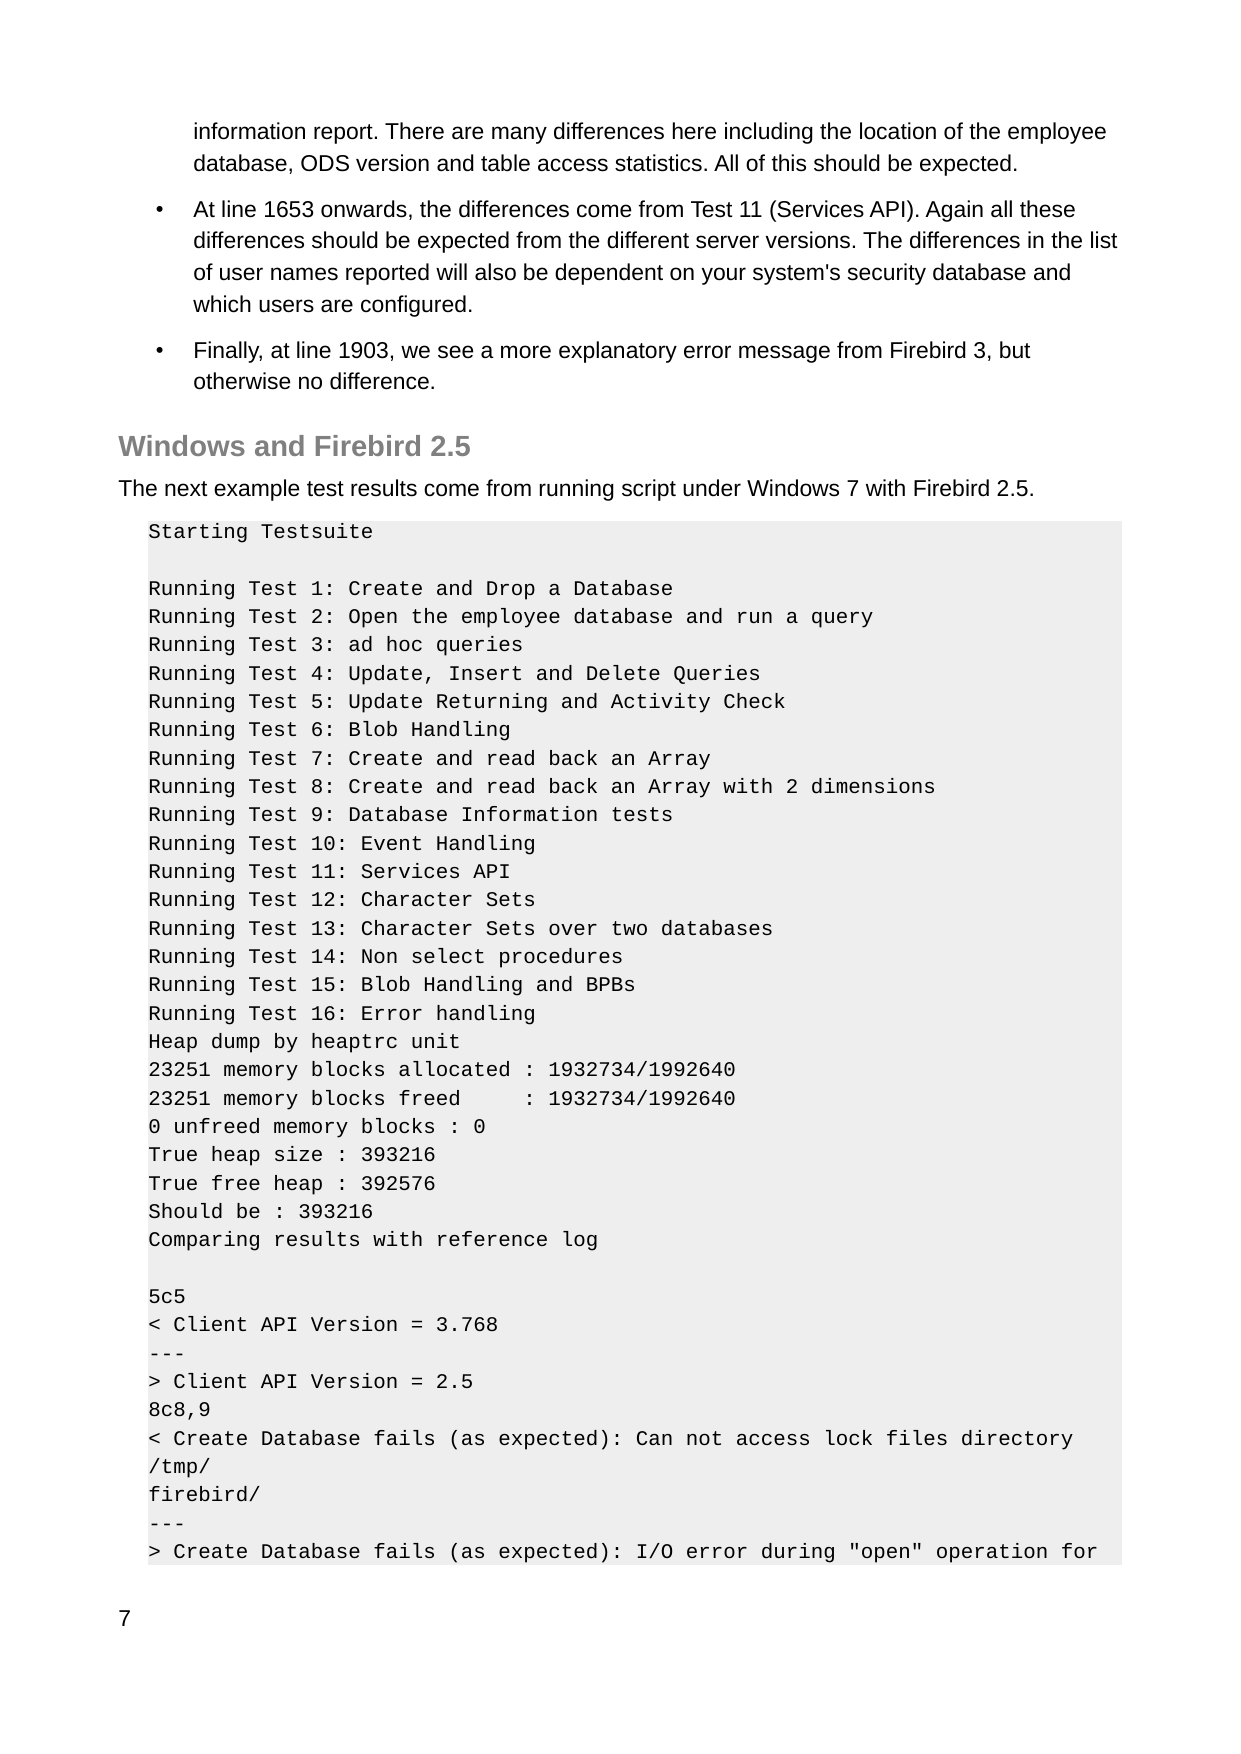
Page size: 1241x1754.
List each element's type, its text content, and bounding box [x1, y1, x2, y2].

text Running Test 16: Error handling [148, 1003, 1122, 1026]
text 23251 memory blocks allocated : 1932734/1992640 [148, 1059, 1122, 1083]
text Running Test 8: Create and read back an Array with 2 dimensions [148, 776, 1122, 800]
text Running Test 10: Event Handling [148, 833, 1122, 856]
text Running Test 13: Character Sets over two databases [148, 918, 1122, 941]
text 8c8,9 [148, 1399, 1122, 1423]
text firebird/ [148, 1484, 1122, 1508]
list At line 1653 onwards, the differences come from Test 11 (Services API). Again all these differences should be expected from the different server versions. The differences in the list of user names reported will also be dependent on your system's security database and which users are configured. [156, 196, 1122, 317]
text --- [148, 1343, 1122, 1366]
text The next example test results come from running script under Windows 7 with Firebird 2.5. [118, 475, 1122, 501]
text Running Test 7: Create and read back an Array [148, 748, 1122, 771]
text Running Test 15: Blob Handling and BPBs [148, 974, 1122, 998]
text Running Test 2: Open the employee database and run a query [148, 606, 1122, 630]
text Running Test 1: Create and Drop a Database [148, 578, 1122, 601]
text < Client API Version = 3.768 [148, 1314, 1122, 1338]
subtitle Windows and Firebird 2.5 [118, 429, 1122, 462]
text > Client API Version = 2.5 [148, 1371, 1122, 1395]
text < Create Database fails (as expected): Can not access lock files directory /tmp/ [148, 1428, 1122, 1480]
text Should be : 393216 [148, 1201, 1122, 1225]
text True free heap : 392576 [148, 1173, 1122, 1196]
text Comparing results with reference log [148, 1229, 1122, 1253]
text Running Test 11: Services API [148, 861, 1122, 885]
text True heap size : 393216 [148, 1144, 1122, 1168]
list Finally, at line 1903, we see a more explanatory error message from Firebird 3, but otherwise no difference. [156, 337, 1122, 394]
text Running Test 3: ad hoc queries [148, 634, 1122, 658]
text Running Test 5: Update Returning and Activity Check [148, 691, 1122, 715]
text > Create Database fails (as expected): I/O error during "open" operation for [148, 1541, 1122, 1565]
text Running Test 12: Character Sets [148, 889, 1122, 913]
text 0 unfreed memory blocks : 0 [148, 1116, 1122, 1140]
text Starting Testsuite [148, 521, 1122, 545]
text --- [148, 1513, 1122, 1536]
text Running Test 14: Non select procedures [148, 946, 1122, 970]
text 23251 memory blocks freed : 1932734/1992640 [148, 1088, 1122, 1111]
text Running Test 4: Update, Insert and Delete Queries [148, 663, 1122, 686]
text Running Test 6: Blob Handling [148, 719, 1122, 743]
list information report. There are many differences here including the location of the employee database, ODS version and table access statistics. All of this should be expected. [156, 118, 1122, 176]
text Running Test 9: Database Information tests [148, 804, 1122, 828]
text Heap dump by heaptrc unit [148, 1031, 1122, 1055]
text 5c5 [148, 1286, 1122, 1310]
